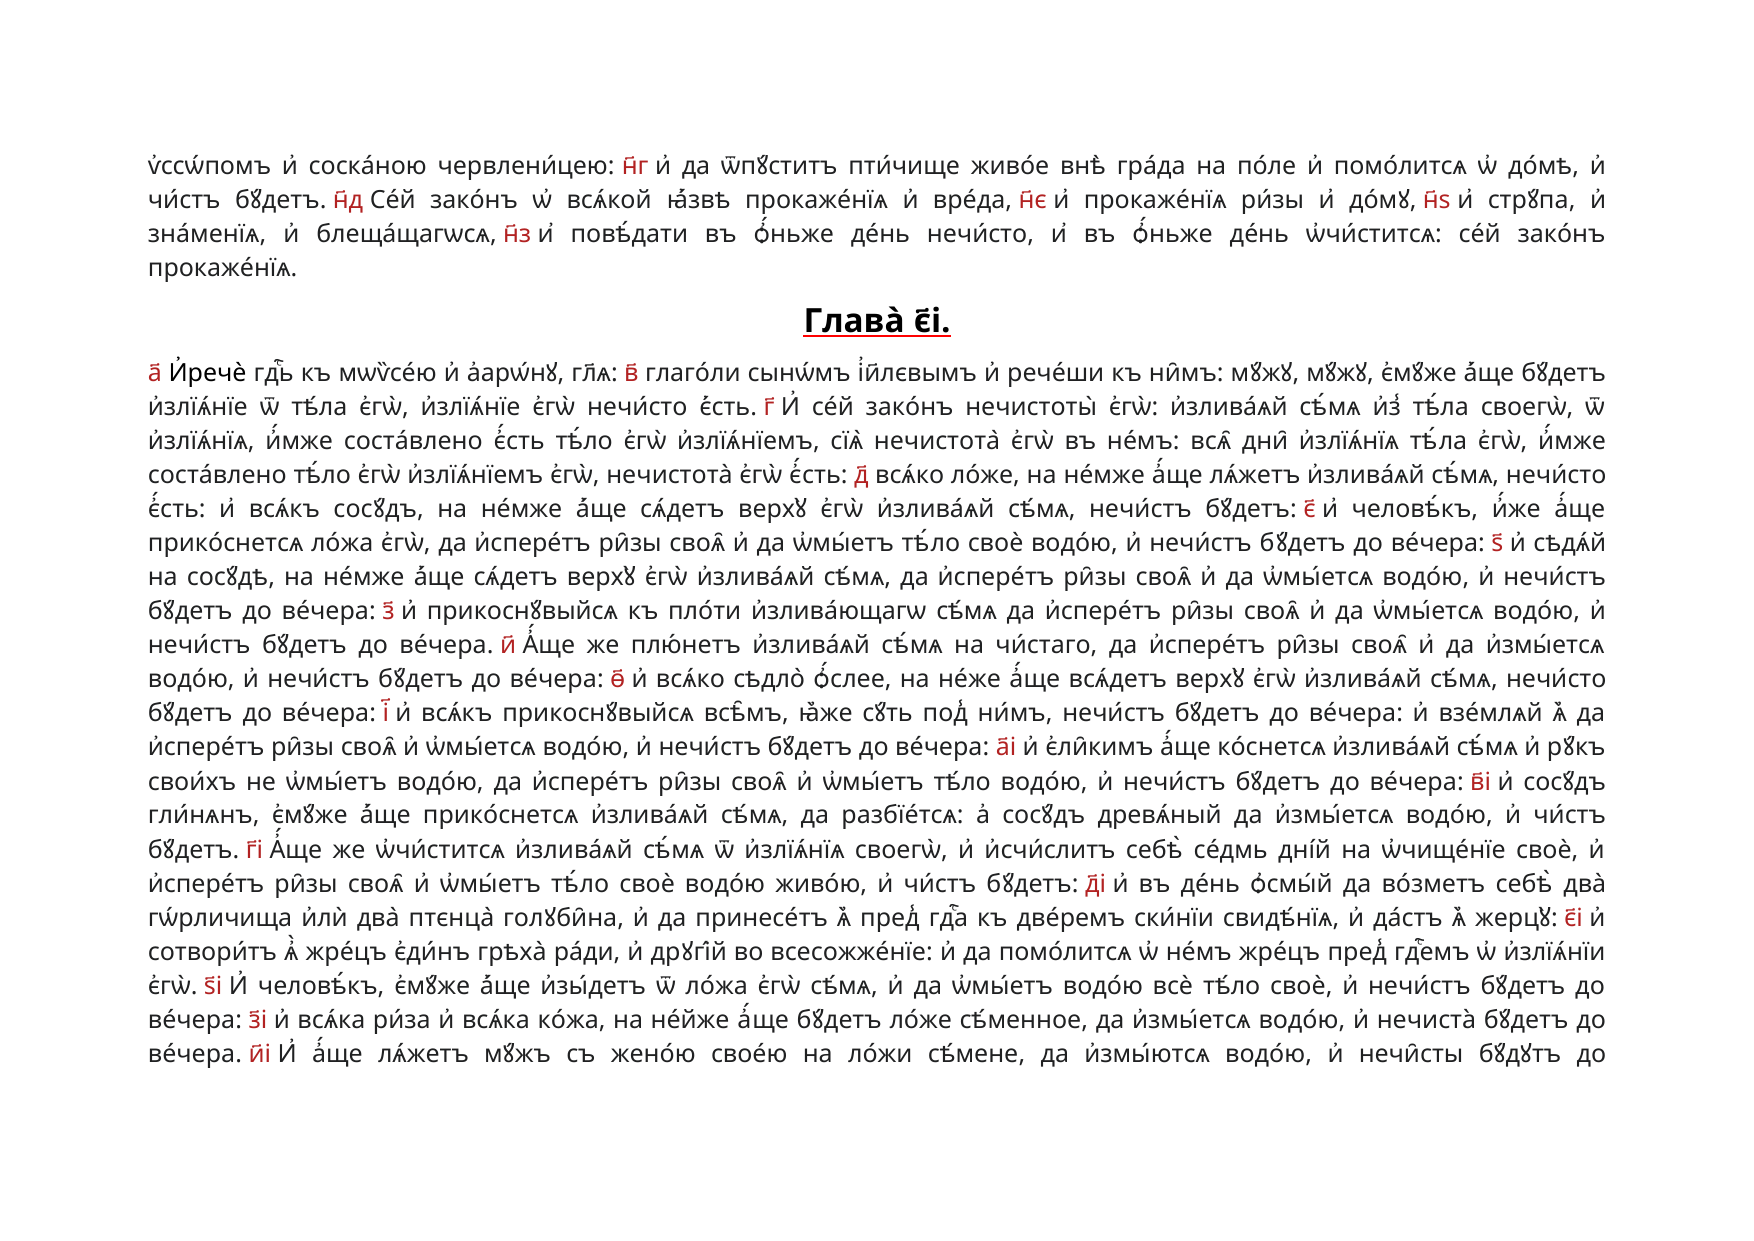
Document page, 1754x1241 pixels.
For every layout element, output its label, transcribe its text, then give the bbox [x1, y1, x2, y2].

text Глава̀ є҃і. [148, 296, 1606, 342]
text ѵ҆ссѡ́помъ и҆ соска́ною червлени́цею: н҃г и҆ да ѿпꙋ́ститъ пти́чище живо́е внѣ̀ гра́да на по́ле и҆ помо́литсѧ ѡ҆ до́мѣ, и҆ чи́стъ бꙋ́детъ. н҃д Се́й зако́нъ ѡ҆ всѧ́кой ꙗ҆́звѣ прокаже́нїѧ и҆ вре́да, н҃є и҆ прокаже́нїѧ ри́зы и҆ до́мꙋ, н҃ѕ и҆ стрꙋ́па, и҆ зна́менїѧ, и҆ блеща́щагѡсѧ, н҃з и҆ повѣ́дати въ ѻ҆́ньже де́нь нечи́сто, и҆ въ ѻ҆́ньже де́нь ѡ҆чи́ститсѧ: се́й зако́нъ прокаже́нїѧ. [148, 148, 1606, 284]
text а҃ И҆речѐ гдⷭ҇ь къ мѡѷсе́ю и҆ а҆арѡ́нꙋ, гл҃ѧ: в҃ глаго́ли сынѡ́мъ і҆и҃лєвымъ и҆ рече́ши къ ни̑мъ: мꙋ́жꙋ, мꙋ́жꙋ, є҆мꙋ́же а҆́ще бꙋ́детъ и҆злїѧ́нїе ѿ тѣ́ла є҆гѡ̀, и҆злїѧ́нїе є҆гѡ̀ нечи́сто є҆́сть. г҃ И҆ се́й зако́нъ нечистоты̀ є҆гѡ̀: и҆злива́ѧй сѣ́мѧ и҆з̾ тѣ́ла своегѡ̀, ѿ и҆злїѧ́нїѧ, и҆́мже соста́влено є҆́сть тѣ́ло є҆гѡ̀ и҆злїѧ́нїемъ, сїѧ̀ нечистота̀ є҆гѡ̀ въ не́мъ: всѧ̑ дни̑ и҆злїѧ́нїѧ тѣ́ла є҆гѡ̀, и҆́мже соста́влено тѣ́ло є҆гѡ̀ и҆злїѧ́нїемъ є҆гѡ̀, нечистота̀ є҆гѡ̀ є҆́сть: д҃ всѧ́ко ло́же, на не́мже а҆́ще лѧ́жетъ и҆злива́ѧй сѣ́мѧ, нечи́сто є҆́сть: и҆ всѧ́къ сосꙋ́дъ, на не́мже а҆́ще сѧ́детъ верхꙋ̀ є҆гѡ̀ и҆злива́ѧй сѣ́мѧ, нечи́стъ бꙋ́детъ: є҃ и҆ человѣ́къ, и҆́же а҆́ще прико́снетсѧ ло́жа є҆гѡ̀, да и҆спере́тъ ри̑зы своѧ̑ и҆ да ѡ҆мы́етъ тѣ́ло своѐ водо́ю, и҆ нечи́стъ бꙋ́детъ до ве́чера: ѕ҃ и҆ сѣдѧ́й на сосꙋ́дѣ, на не́мже а҆́ще сѧ́детъ верхꙋ̀ є҆гѡ̀ и҆злива́ѧй сѣ́мѧ, да и҆спере́тъ ри̑зы своѧ̑ и҆ да ѡ҆мы́етсѧ водо́ю, и҆ нечи́стъ бꙋ́детъ до ве́чера: з҃ и҆ прикоснꙋ́выйсѧ къ пло́ти и҆злива́ющагѡ сѣ́мѧ да и҆спере́тъ ри̑зы своѧ̑ и҆ да ѡ҆мы́етсѧ водо́ю, и҆ нечи́стъ бꙋ́детъ до ве́чера. и҃ А҆́ще же плю́нетъ и҆злива́ѧй сѣ́мѧ на чи́стаго, да и҆спере́тъ ри̑зы своѧ̑ и҆ да и҆змы́етсѧ водо́ю, и҆ нечи́стъ бꙋ́детъ до ве́чера: ѳ҃ и҆ всѧ́ко сѣдло̀ ѻ҆́слее, на не́же а҆́ще всѧ́детъ верхꙋ̀ є҆гѡ̀ и҆злива́ѧй сѣ́мѧ, нечи́сто бꙋ́детъ до ве́чера: і҃ и҆ всѧ́къ прикоснꙋ́выйсѧ всѣ̑мъ, ꙗ҆̀же сꙋ́ть под̾ ни́мъ, нечи́стъ бꙋ́детъ до ве́чера: и҆ взе́млѧй ѧ҆̀ да и҆спере́тъ ри̑зы своѧ̑ и҆ ѡ҆мы́етсѧ водо́ю, и҆ нечи́стъ бꙋ́детъ до ве́чера: а҃і и҆ є҆ли̑кимъ а҆́ще ко́снетсѧ и҆злива́ѧй сѣ́мѧ и҆ рꙋ́къ свои́хъ не ѡ҆мы́етъ водо́ю, да и҆спере́тъ ри̑зы своѧ̑ и҆ ѡ҆мы́етъ тѣ́ло водо́ю, и҆ нечи́стъ бꙋ́детъ до ве́чера: в҃і и҆ сосꙋ́дъ гли́нѧнъ, є҆мꙋ́же а҆́ще прико́снетсѧ и҆злива́ѧй сѣ́мѧ, да разбїе́тсѧ: а҆ сосꙋ́дъ древѧ́ный да и҆змы́етсѧ водо́ю, и҆ чи́стъ бꙋ́детъ. г҃і А҆́ще же ѡ҆чи́ститсѧ и҆злива́ѧй сѣ́мѧ ѿ и҆злїѧ́нїѧ своегѡ̀, и҆ и҆счи́слитъ себѣ̀ се́дмь дні́й на ѡ҆чище́нїе своѐ, и҆ и҆спере́тъ ри̑зы своѧ̑ и҆ ѡ҆мы́етъ тѣ́ло своѐ водо́ю живо́ю, и҆ чи́стъ бꙋ́детъ: д҃і и҆ въ де́нь ѻ҆смы́й да во́зметъ себѣ̀ два̀ гѡ́рличища и҆лѝ два̀ птєнца̀ голꙋби̑на, и҆ да принесе́тъ ѧ҆̀ пред̾ гдⷭ҇а къ две́ремъ ски́нїи свидѣ́нїѧ, и҆ да́стъ ѧ҆̀ жерцꙋ̀: є҃і и҆ сотвори́тъ ѧ҆̀ жре́цъ є҆ди́нъ грѣха̀ ра́ди, и҆ дрꙋгі́й во всесожже́нїе: и҆ да помо́литсѧ ѡ҆ не́мъ жре́цъ пред̾ гдⷭ҇емъ ѡ҆ и҆злїѧ́нїи є҆гѡ̀. ѕ҃і И҆ человѣ́къ, є҆мꙋ́же а҆́ще и҆зы́детъ ѿ ло́жа є҆гѡ̀ сѣ́мѧ, и҆ да ѡ҆мы́етъ водо́ю всѐ тѣ́ло своѐ, и҆ нечи́стъ бꙋ́детъ до ве́чера: з҃і и҆ всѧ́ка ри́за и҆ всѧ́ка ко́жа, на не́йже а҆́ще бꙋ́детъ ло́же сѣ́менное, да и҆змы́етсѧ водо́ю, и҆ нечиста̀ бꙋ́детъ до ве́чера. и҃і И҆ а҆́ще лѧ́жетъ мꙋ́жъ съ жено́ю свое́ю на ло́жи сѣ́мене, да и҆змы́ютсѧ водо́ю, и҆ нечи̑сты бꙋ́дꙋтъ до [148, 354, 1606, 1070]
